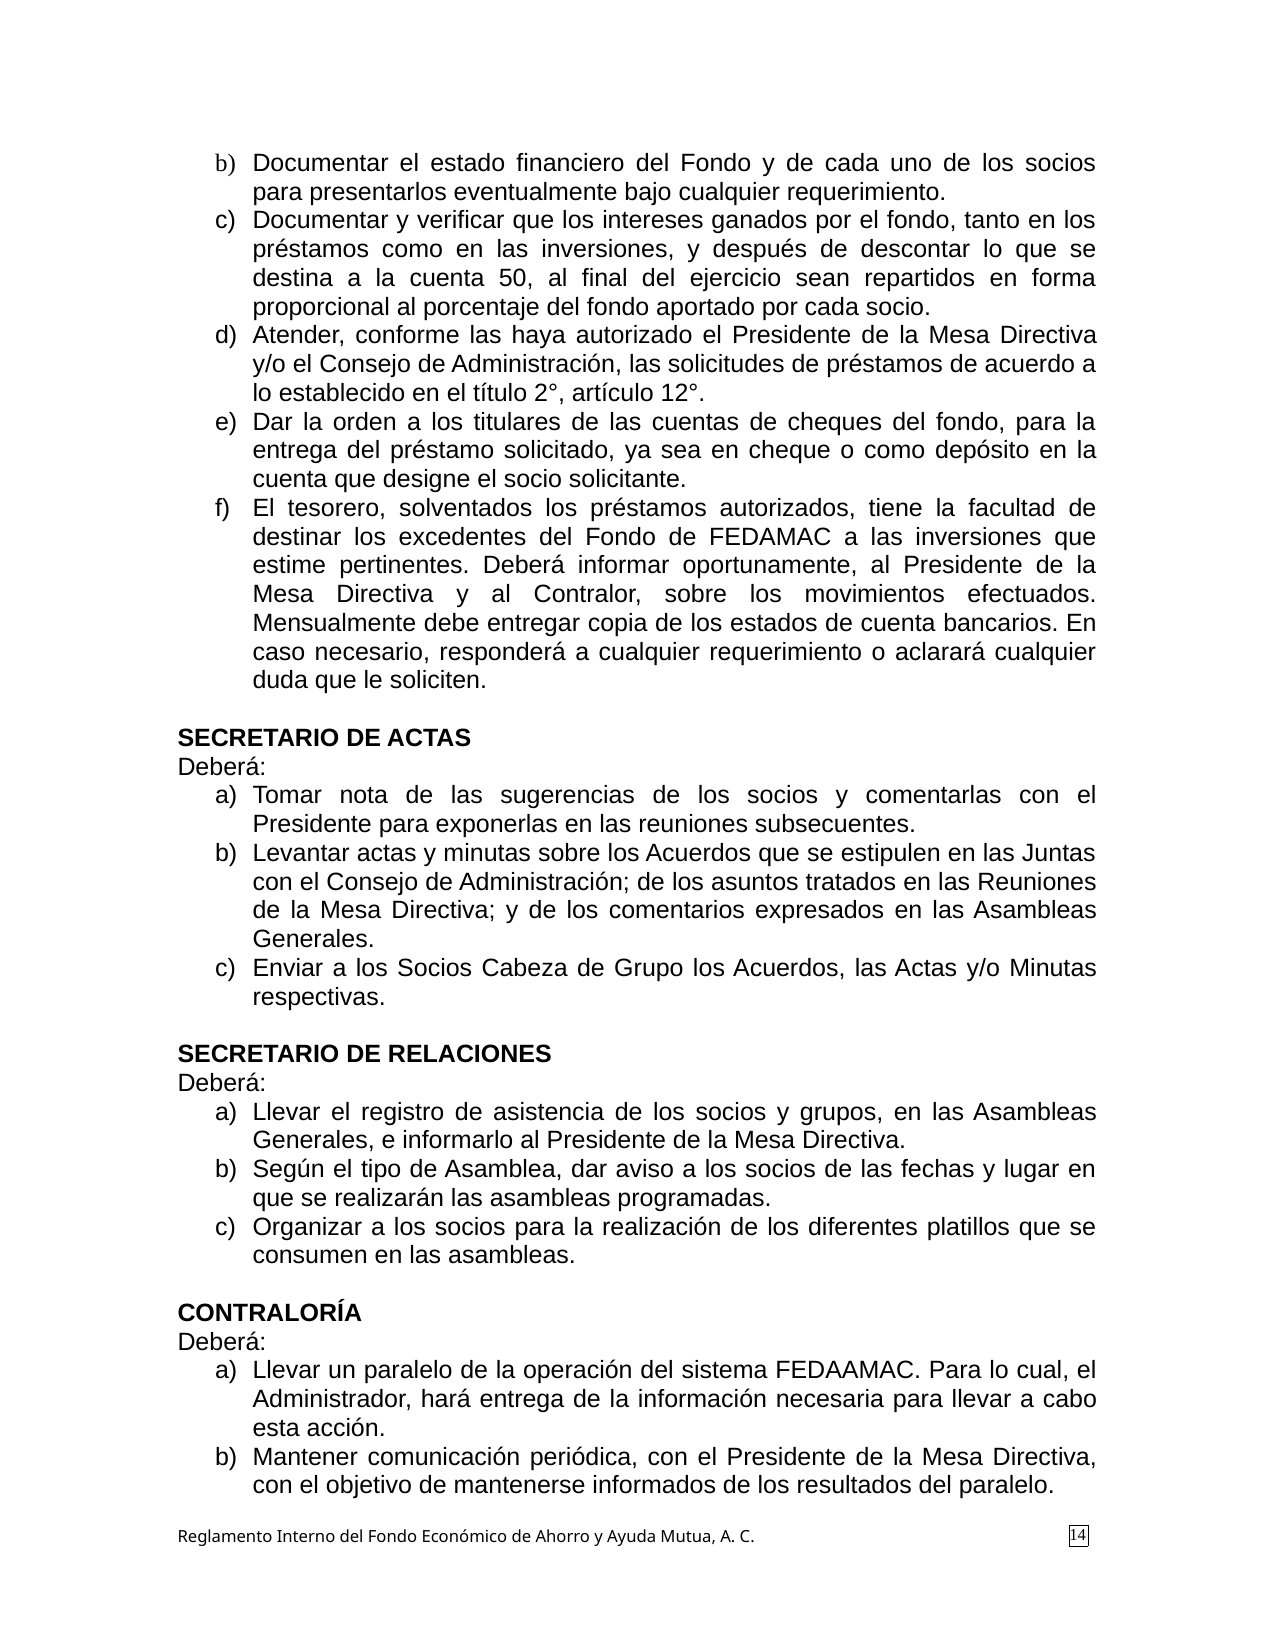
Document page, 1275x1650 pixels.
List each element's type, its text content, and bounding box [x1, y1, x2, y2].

list Enviar a los Socios Cabeza de Grupo los Acuerdos, las Actas y/o Minutas respectivas. [215, 953, 1098, 1010]
list El tesorero, solventados los préstamos autorizados, tiene la facultad de destinar los excedentes del Fondo de FEDAMAC a las inversiones que estime pertinentes. Deberá informar oportunamente, al Presidente de la Mesa Directiva y al Contralor, sobre los movimientos efectuados. Mensualmente debe entregar copia de los estados de cuenta bancarios. En caso necesario, responderá a cualquier requerimiento o aclarará cualquier duda que le soliciten. [215, 493, 1098, 694]
text SECRETARIO DE ACTAS [177, 723, 1098, 751]
text CONTRALORÍA [177, 1298, 1098, 1326]
list Mantener comunicación periódica, con el Presidente de la Mesa Directiva, con el objetivo de mantenerse informados de los resultados del paralelo. [215, 1441, 1098, 1499]
list Tomar nota de las sugerencias de los socios y comentarlas con el Presidente para exponerlas en las reuniones subsecuentes. [215, 780, 1098, 838]
list Levantar actas y minutas sobre los Acuerdos que se estipulen en las Juntas con el Consejo de Administración; de los asuntos tratados en las Reuniones de la Mesa Directiva; y de los comentarios expresados en las Asambleas Generales. [215, 838, 1098, 953]
list Dar la orden a los titulares de las cuentas de cheques del fondo, para la entrega del préstamo solicitado, ya sea en cheque o como depósito en la cuenta que designe el socio solicitante. [215, 406, 1098, 493]
list Llevar el registro de asistencia de los socios y grupos, en las Asambleas Generales, e informarlo al Presidente de la Mesa Directiva. [215, 1096, 1098, 1154]
list Organizar a los socios para la realización de los diferentes platillos que se consumen en las asambleas. [215, 1211, 1098, 1269]
text SECRETARIO DE RELACIONES [177, 1039, 1098, 1068]
text Deberá: [177, 751, 1098, 780]
text Deberá: [177, 1326, 1098, 1355]
list Documentar y verificar que los intereses ganados por el fondo, tanto en los préstamos como en las inversiones, y después de descontar lo que se destina a la cuenta 50, al final del ejercicio sean repartidos en forma proporcional al porcentaje del fondo aportado por cada socio. [215, 205, 1098, 320]
text Deberá: [177, 1068, 1098, 1096]
list Documentar el estado financiero del Fondo y de cada uno de los socios para presentarlos eventualmente bajo cualquier requerimiento. [215, 148, 1098, 205]
list Llevar un paralelo de la operación del sistema FEDAAMAC. Para lo cual, el Administrador, hará entrega de la información necesaria para llevar a cabo esta acción. [215, 1355, 1098, 1441]
list Atender, conforme las haya autorizado el Presidente de la Mesa Directiva y/o el Consejo de Administración, las solicitudes de préstamos de acuerdo a lo establecido en el título 2°, artículo 12°. [215, 320, 1098, 406]
list Según el tipo de Asamblea, dar aviso a los socios de las fechas y lugar en que se realizarán las asambleas programadas. [215, 1154, 1098, 1211]
